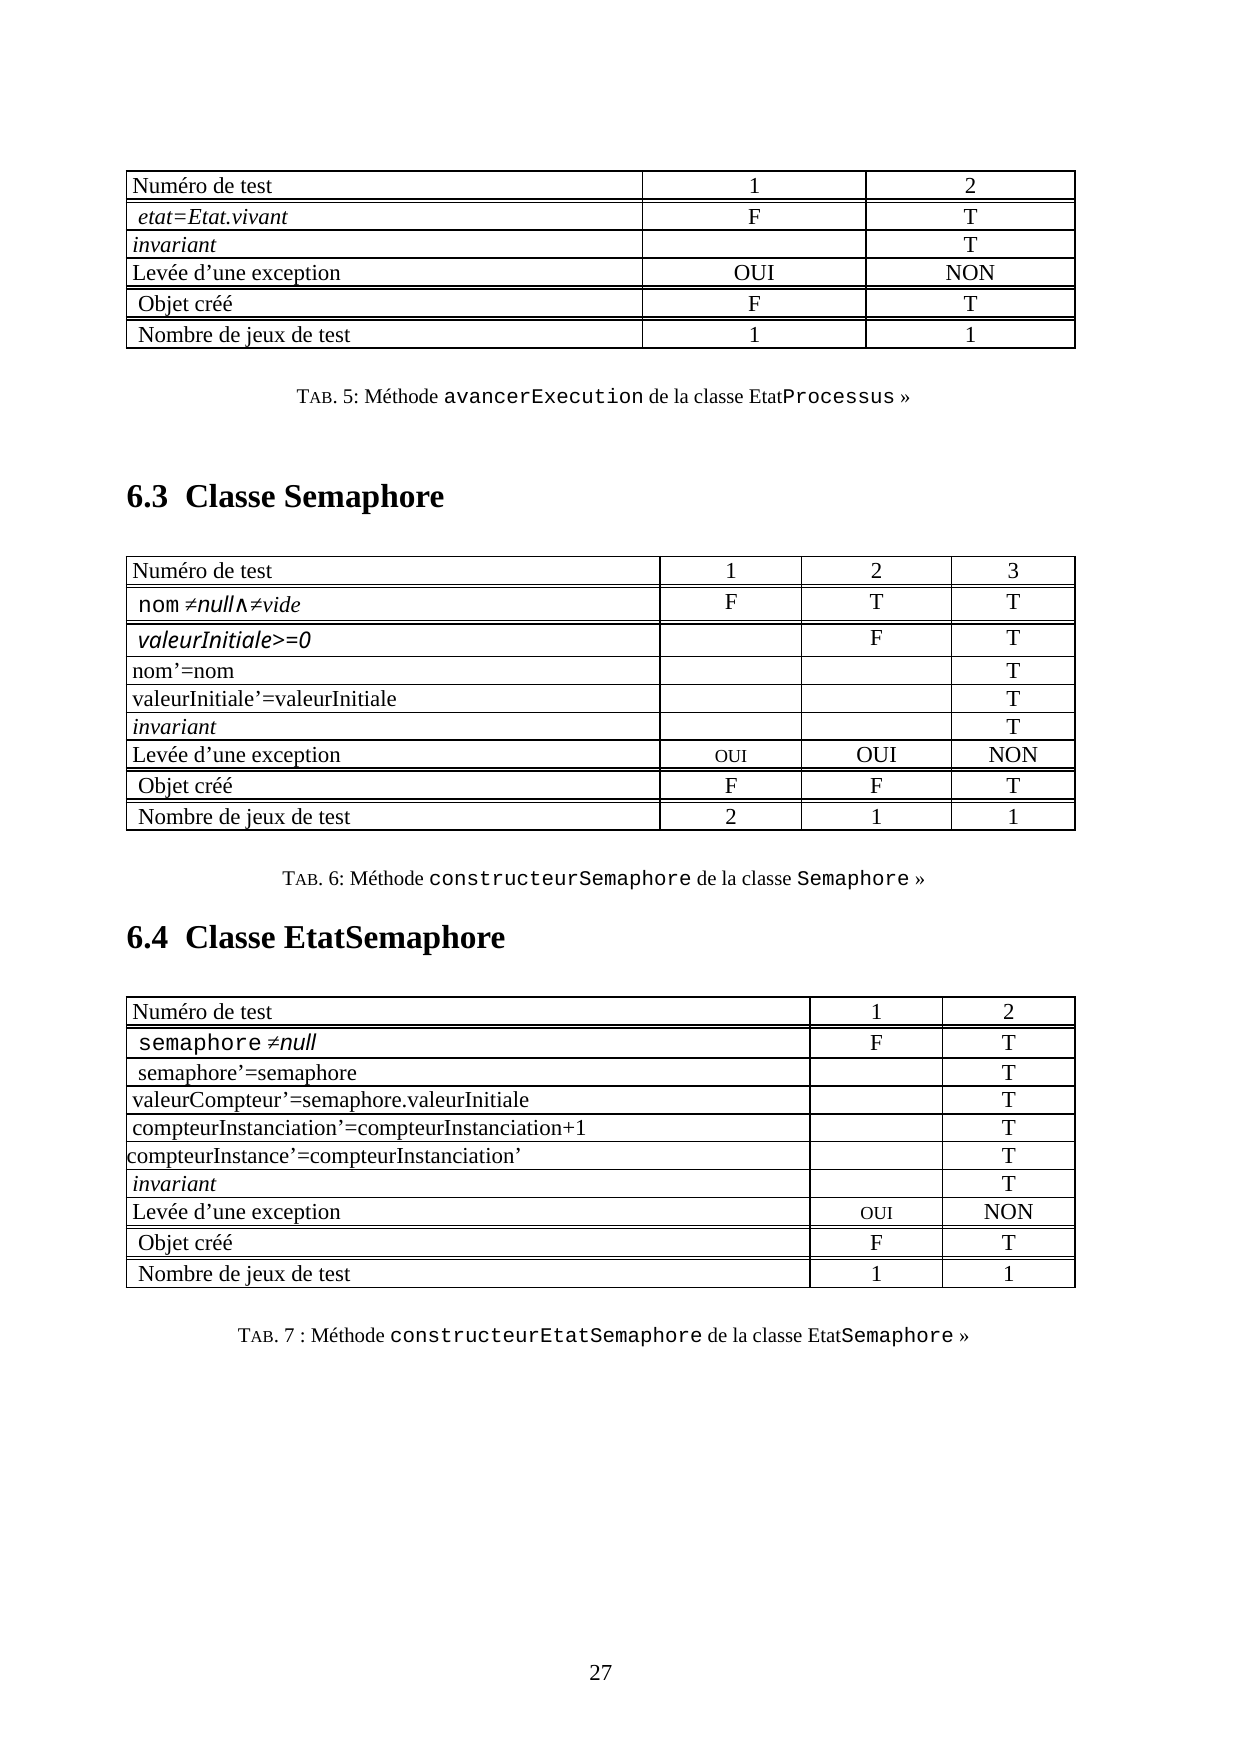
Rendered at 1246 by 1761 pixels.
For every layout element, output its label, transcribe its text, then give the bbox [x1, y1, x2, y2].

table_cell 1 [867, 321, 1074, 347]
table_header 1 [643, 172, 865, 198]
table_cell NON [867, 259, 1074, 285]
table_cell 1 [643, 321, 865, 347]
table_header 2 [867, 172, 1074, 198]
text Tab. 5: Méthode avancerExecution de la classe EtatProcessus » [126, 382, 1075, 410]
table_header 1 [661, 557, 801, 584]
table_cell [643, 231, 865, 257]
table_cell 1 [802, 803, 951, 829]
table_cell F [811, 1029, 942, 1057]
subtitle 6.4 Classe EtatSemaphore [126, 917, 1075, 955]
table_cell OUI [802, 741, 951, 767]
table_cell F [661, 772, 801, 798]
table_cell nom’=nom [127, 657, 659, 683]
table_cell OUI [643, 259, 865, 285]
table_cell T [952, 588, 1074, 620]
table_cell 1 [943, 1260, 1074, 1287]
table_header Numéro de test [127, 557, 659, 584]
table_cell valeurInitiale’=valeurInitiale [127, 685, 659, 711]
table_cell T [943, 1229, 1074, 1256]
table_cell compteurInstance’=compteurInstanciation’ [127, 1142, 809, 1169]
table_header Numéro de test [127, 172, 642, 198]
table_cell oui [811, 1198, 942, 1224]
table_cell [661, 685, 801, 711]
table_cell invariant [127, 231, 642, 257]
table_cell T [943, 1087, 1074, 1113]
table_header 1 [811, 998, 942, 1024]
table_cell valeurCompteur’=semaphore.valeurInitiale [127, 1087, 809, 1113]
table_cell 1 [952, 803, 1074, 829]
table_header 2 [802, 557, 951, 584]
table_cell [811, 1059, 942, 1085]
table_cell F [802, 772, 951, 798]
table_cell [811, 1087, 942, 1113]
table_cell Objet créé [127, 290, 642, 316]
table_cell [661, 657, 801, 683]
table_cell compteurInstanciation’=compteurInstanciation+1 [127, 1115, 809, 1141]
table_cell T [952, 772, 1074, 798]
table_cell oui [661, 741, 801, 767]
table_cell [802, 685, 951, 711]
table_header 2 [943, 998, 1074, 1024]
table_cell [661, 625, 801, 656]
table_cell T [952, 713, 1074, 739]
subtitle 6.3 Classe Semaphore [126, 476, 1075, 515]
table_cell semaphore ≠null [127, 1029, 809, 1057]
table_cell T [943, 1170, 1074, 1197]
table_cell T [952, 625, 1074, 656]
text Tab. 6: Méthode constructeurSemaphore de la classe Semaphore » [126, 864, 1075, 892]
table_cell Levée d’une exception [127, 1198, 809, 1224]
table_cell 2 [661, 803, 801, 829]
table_header 3 [952, 557, 1074, 584]
table_cell [811, 1142, 942, 1169]
table_cell invariant [127, 713, 659, 739]
table_cell T [802, 588, 951, 620]
table_cell semaphore’=semaphore [127, 1059, 809, 1085]
table_cell [811, 1115, 942, 1141]
table_cell [802, 713, 951, 739]
table_cell T [952, 685, 1074, 711]
table_cell nom ≠null∧≠vide [127, 588, 659, 620]
table_cell T [952, 657, 1074, 683]
table_cell [661, 713, 801, 739]
table_cell invariant [127, 1170, 809, 1197]
table_cell Nombre de jeux de test [127, 321, 642, 347]
table_cell [811, 1170, 942, 1197]
table_cell T [867, 290, 1074, 316]
table_cell Nombre de jeux de test [127, 803, 659, 829]
table_cell valeurInitiale>=0 [127, 625, 659, 656]
table_cell Objet créé [127, 772, 659, 798]
table_cell T [943, 1142, 1074, 1169]
table_cell T [943, 1059, 1074, 1085]
table_cell T [943, 1029, 1074, 1057]
table_cell F [802, 625, 951, 656]
table_cell [802, 657, 951, 683]
table_cell Levée d’une exception [127, 741, 659, 767]
text Tab. 7 : Méthode constructeurEtatSemaphore de la classe EtatSemaphore » [126, 1322, 1075, 1349]
table_cell Levée d’une exception [127, 259, 642, 285]
table_cell T [867, 203, 1074, 229]
table_cell F [643, 290, 865, 316]
table_cell T [943, 1115, 1074, 1141]
table_cell T [867, 231, 1074, 257]
table_cell NON [943, 1198, 1074, 1224]
table_cell 1 [811, 1260, 942, 1287]
table_cell F [661, 588, 801, 620]
table_cell F [811, 1229, 942, 1256]
table_cell Nombre de jeux de test [127, 1260, 809, 1287]
table_header Numéro de test [127, 998, 809, 1024]
table_cell F [643, 203, 865, 229]
table_cell Objet créé [127, 1229, 809, 1256]
table_cell etat=Etat.vivant [127, 203, 642, 229]
table_cell NON [952, 741, 1074, 767]
